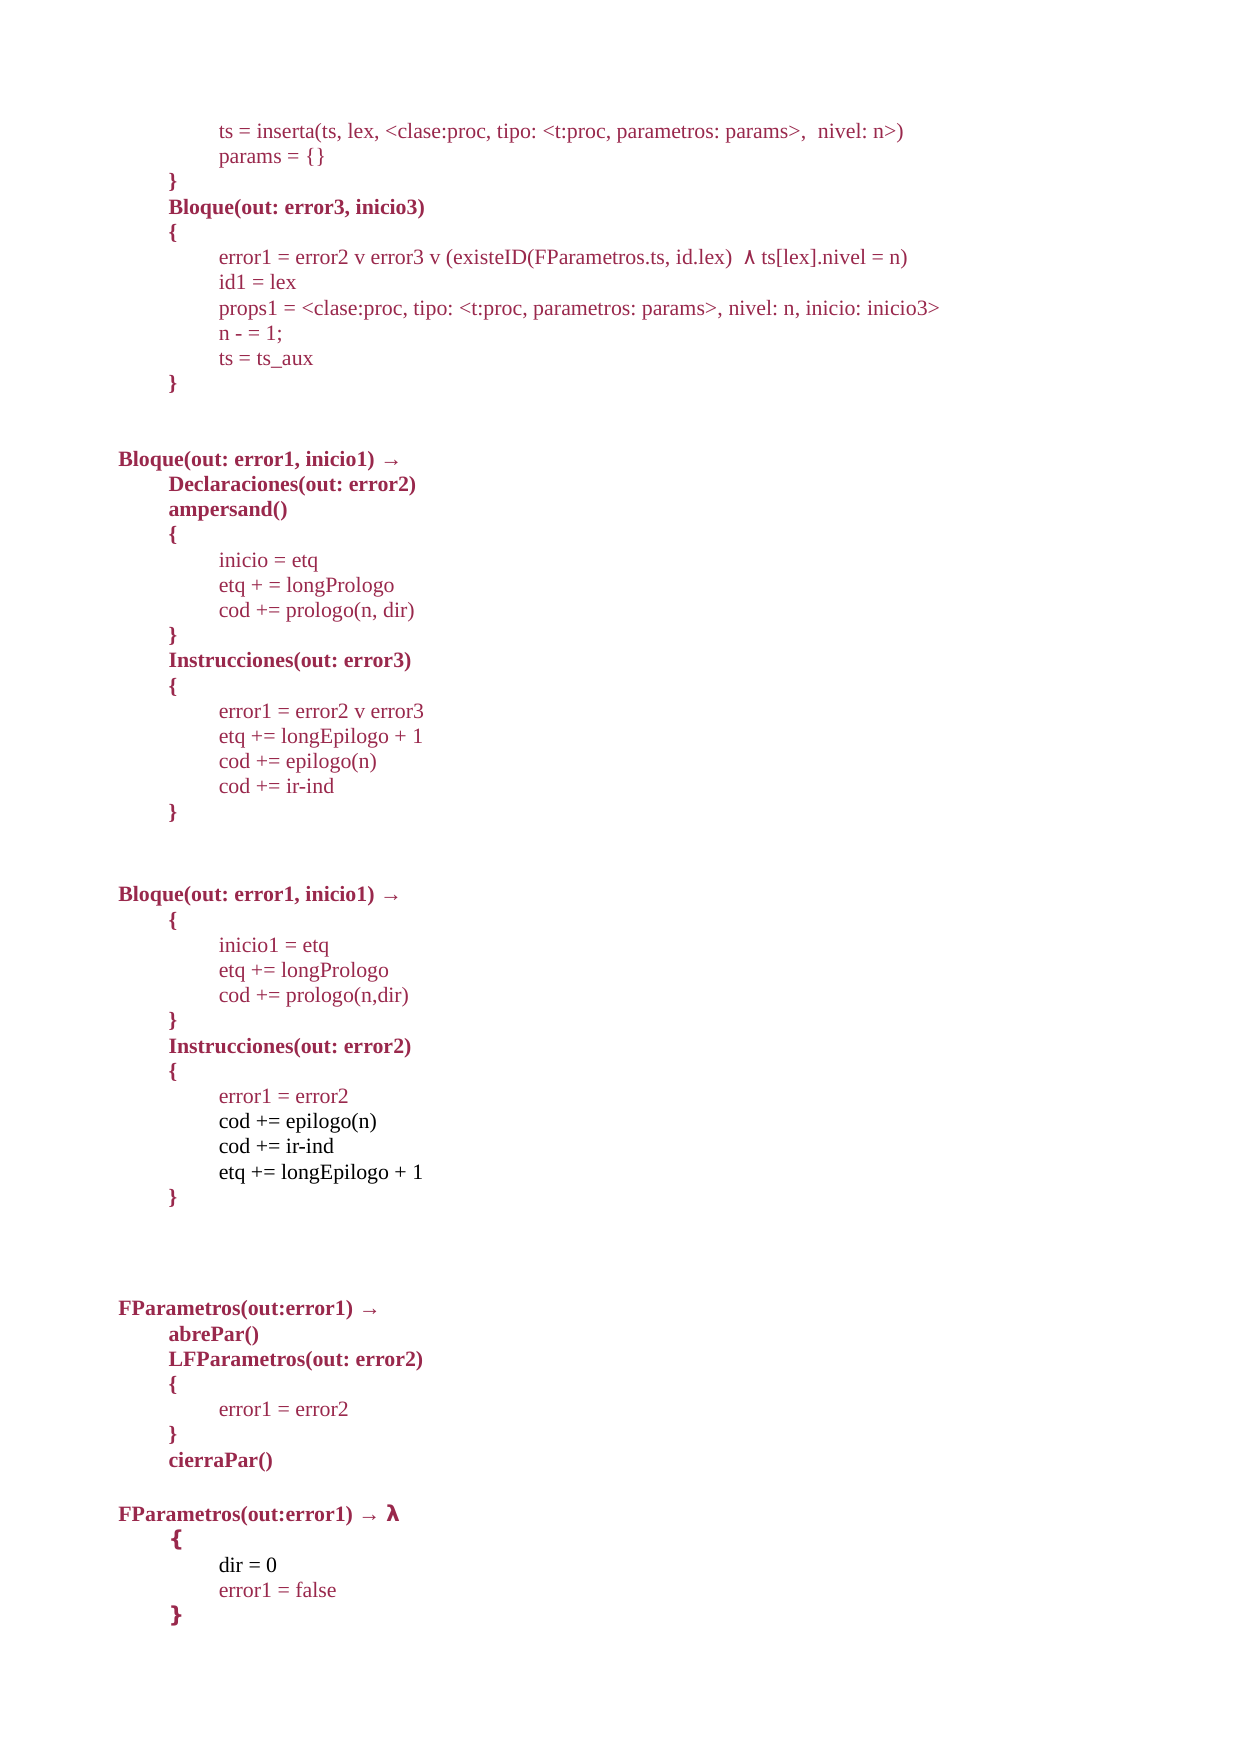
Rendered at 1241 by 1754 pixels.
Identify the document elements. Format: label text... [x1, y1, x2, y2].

text cierraPar() [168, 1447, 1122, 1472]
text } [168, 799, 1122, 824]
text cod += ir-ind [168, 1133, 1122, 1159]
text { [168, 1058, 1122, 1083]
text { [168, 673, 1122, 698]
text cod += prologo(n, dir) [168, 597, 1122, 622]
text { [168, 1526, 1122, 1552]
text props1 = <clase:proc, tipo: <t:proc, parametros: params>, nivel: n, inicio: inicio3> [168, 294, 1122, 320]
text inicio1 = etq [168, 932, 1122, 957]
text ampersand() [118, 496, 1122, 521]
text error1 = error2 [168, 1396, 1122, 1421]
text LFParametros(out: error2) [168, 1346, 1122, 1371]
text { [168, 907, 1122, 932]
text } [168, 1184, 1122, 1209]
text id1 = lex [168, 269, 1122, 294]
text abrePar() [118, 1321, 1122, 1346]
text cod += ir-ind [168, 773, 1122, 799]
text n - = 1; [168, 320, 1122, 345]
text } [168, 168, 1122, 194]
text inicio = etq [168, 547, 1122, 572]
text ts = ts_aux [168, 345, 1122, 370]
text { [168, 1371, 1122, 1396]
text cod += epilogo(n) [168, 748, 1122, 773]
text etq += longPrologo [168, 957, 1122, 982]
text error1 = error2 v error3 v (existeID(FParametros.ts, id.lex) ٨ ts[lex].nivel = n) [168, 244, 1122, 269]
text } [168, 1602, 1122, 1628]
text { [168, 521, 1122, 547]
text } [168, 1421, 1122, 1447]
text { [168, 219, 1122, 244]
text } [168, 370, 1122, 395]
text params = {} [168, 143, 1122, 168]
text FParametros(out:error1) → [118, 1295, 1122, 1321]
text Declaraciones(out: error2) [118, 471, 1122, 496]
text error1 = false [168, 1577, 1122, 1602]
text } [168, 1007, 1122, 1033]
text error1 = error2 [168, 1083, 1122, 1108]
text etq += longEpilogo + 1 [118, 1159, 1122, 1184]
text Instrucciones(out: error3) [168, 647, 1122, 673]
text FParametros(out:error1) → λ [118, 1501, 1122, 1526]
text Instrucciones(out: error2) [168, 1033, 1122, 1058]
text ts = inserta(ts, lex, <clase:proc, tipo: <t:proc, parametros: params>, nivel: n>) [168, 118, 1122, 143]
text Bloque(out: error3, inicio3) [168, 194, 1122, 219]
text Bloque(out: error1, inicio1) → [118, 446, 1122, 471]
text etq + = longPrologo [168, 572, 1122, 597]
text error1 = error2 v error3 [168, 698, 1122, 723]
text etq += longEpilogo + 1 [168, 723, 1122, 748]
text Bloque(out: error1, inicio1) → [118, 881, 1122, 907]
text } [168, 622, 1122, 647]
text dir = 0 [168, 1552, 1122, 1577]
text cod += prologo(n,dir) [168, 982, 1122, 1007]
text cod += epilogo(n) [168, 1108, 1122, 1133]
